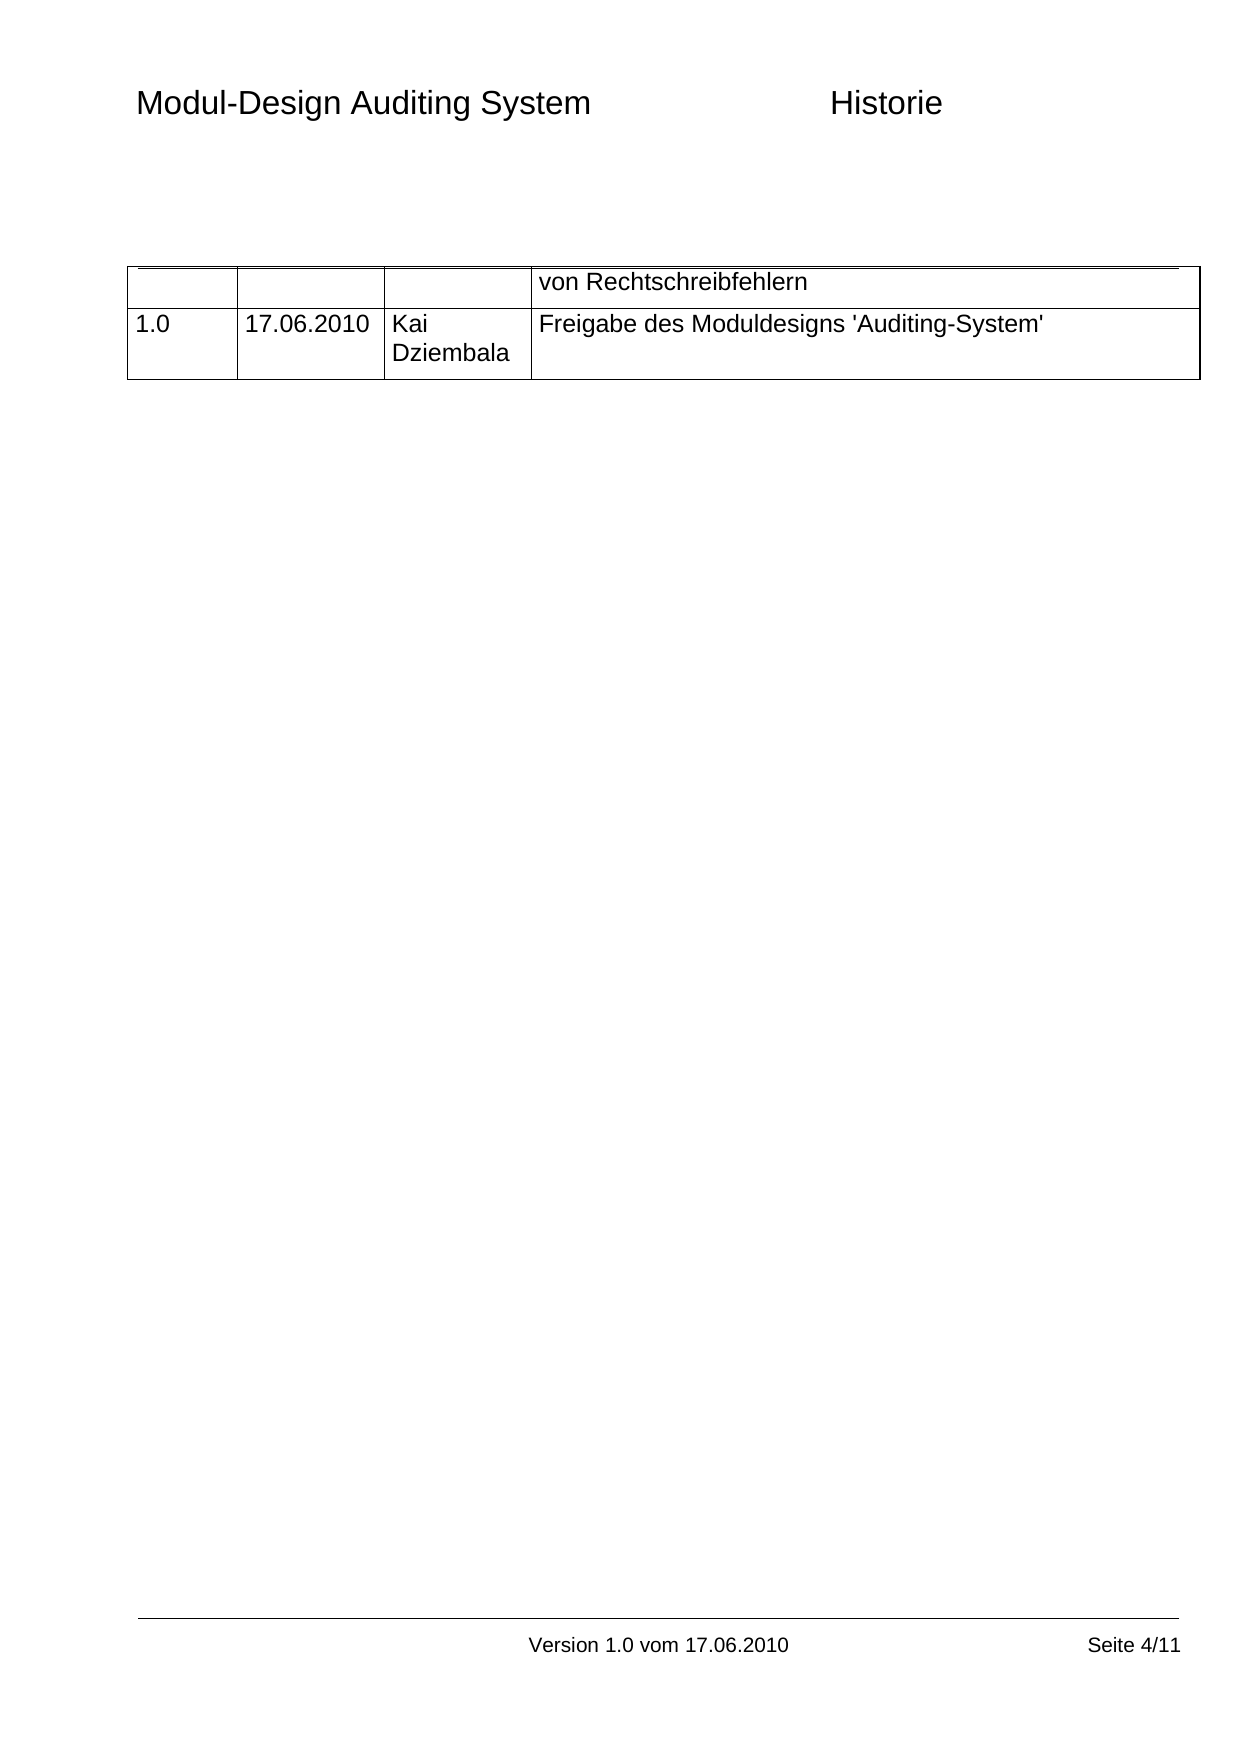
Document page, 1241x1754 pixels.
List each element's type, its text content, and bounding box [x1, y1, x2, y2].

table_cell Kai Dziembala [385, 309, 531, 379]
table_cell [385, 289, 531, 308]
table_cell 17.06.2010 [238, 309, 384, 379]
table_cell von Rechtschreibfehlern [532, 267, 1199, 308]
table_cell [238, 289, 384, 308]
table_cell Freigabe des Moduldesigns 'Auditing-System' [532, 309, 1199, 379]
table_cell 1.0 [128, 309, 237, 379]
table_cell [128, 267, 237, 308]
